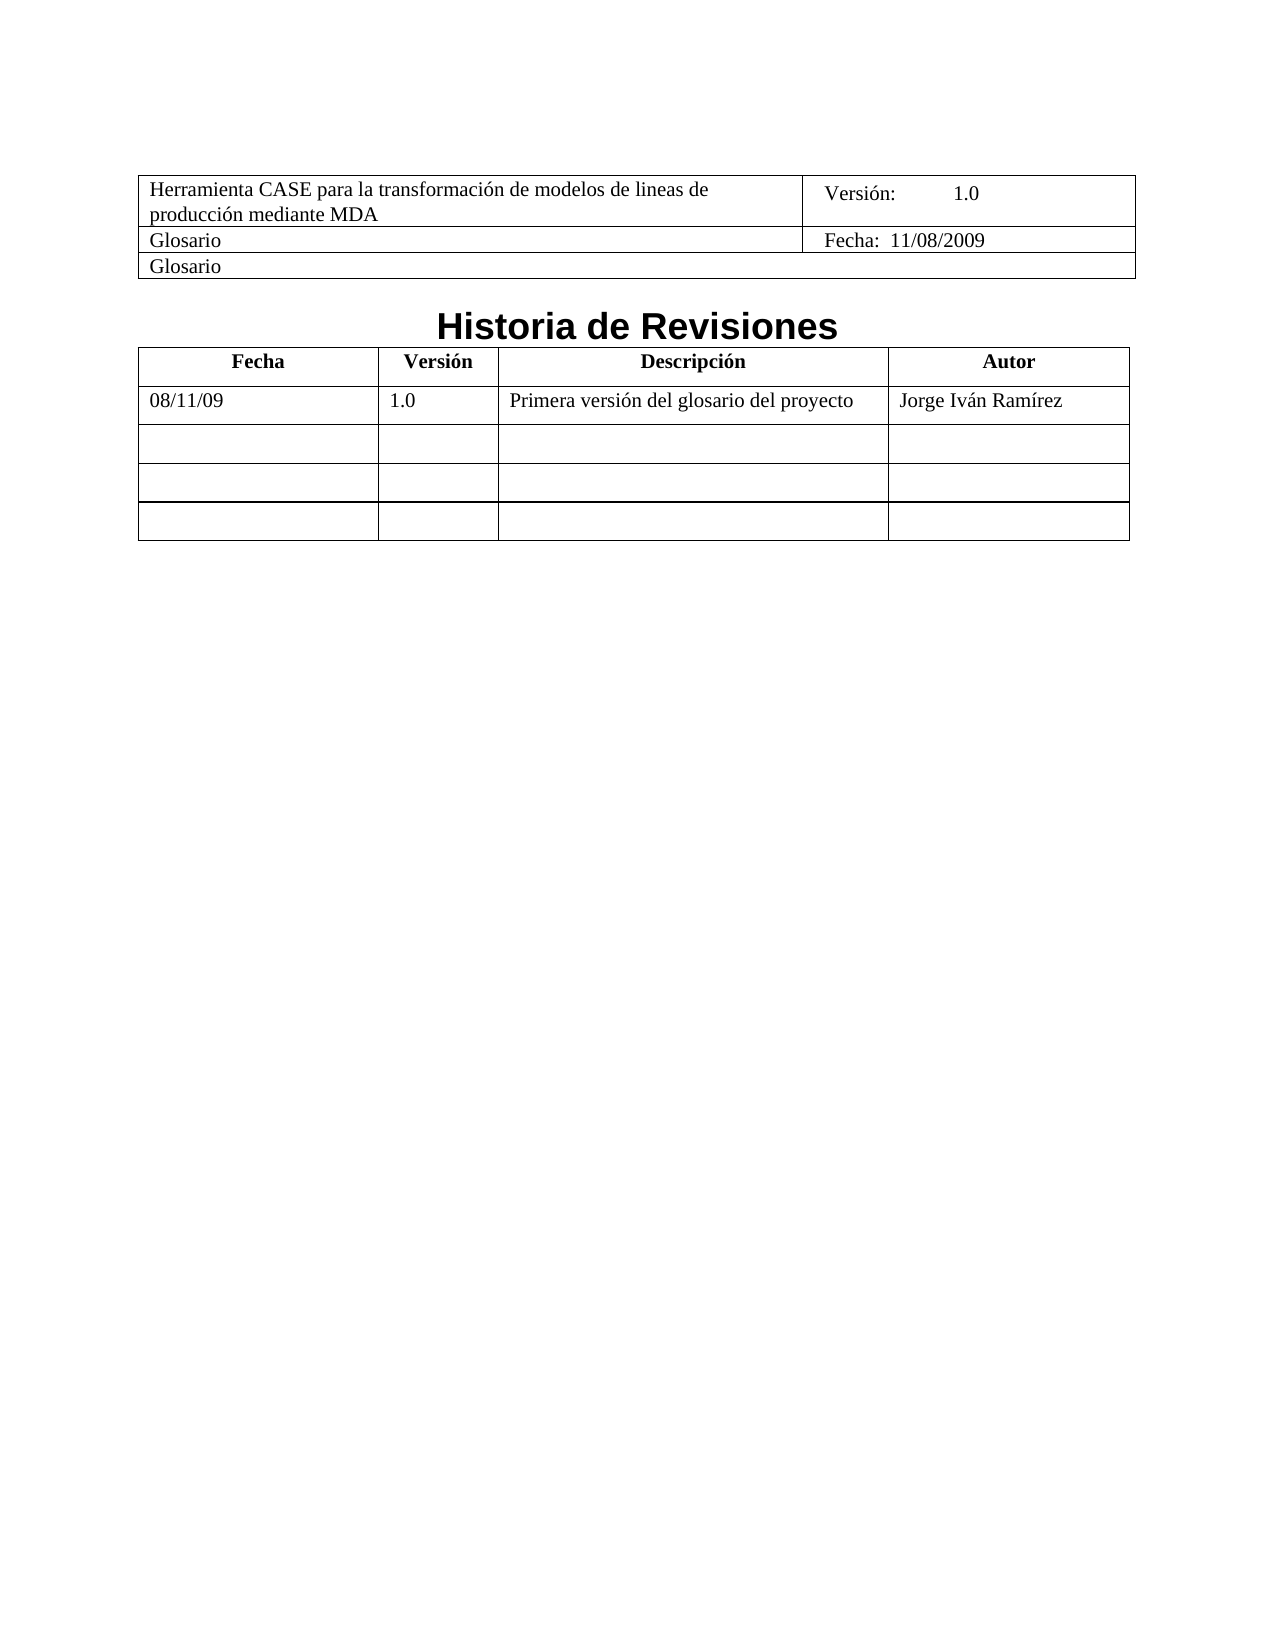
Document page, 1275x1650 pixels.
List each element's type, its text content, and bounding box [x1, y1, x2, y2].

table_header Versión [379, 348, 498, 386]
table_cell 1,0 [379, 387, 498, 424]
table_cell [139, 503, 378, 540]
table_cell Jorge Iván Ramírez [889, 387, 1129, 424]
table_cell [499, 425, 888, 463]
table_cell [139, 425, 378, 463]
table_cell [379, 503, 498, 540]
table_cell Primera versión del glosario del proyecto [499, 387, 888, 424]
table_cell [379, 464, 498, 501]
table_header Autor [889, 348, 1129, 386]
table_cell [889, 464, 1129, 501]
table_cell [499, 503, 888, 540]
table_header Descripción [499, 348, 888, 386]
table_cell [889, 503, 1129, 540]
table_cell [379, 425, 498, 463]
table_cell [889, 425, 1129, 463]
table_cell 11/08/09 [139, 387, 378, 424]
title Historia de Revisiones [150, 304, 1125, 347]
table_header Fecha [139, 348, 378, 386]
table_cell [139, 464, 378, 501]
table_cell [499, 464, 888, 501]
